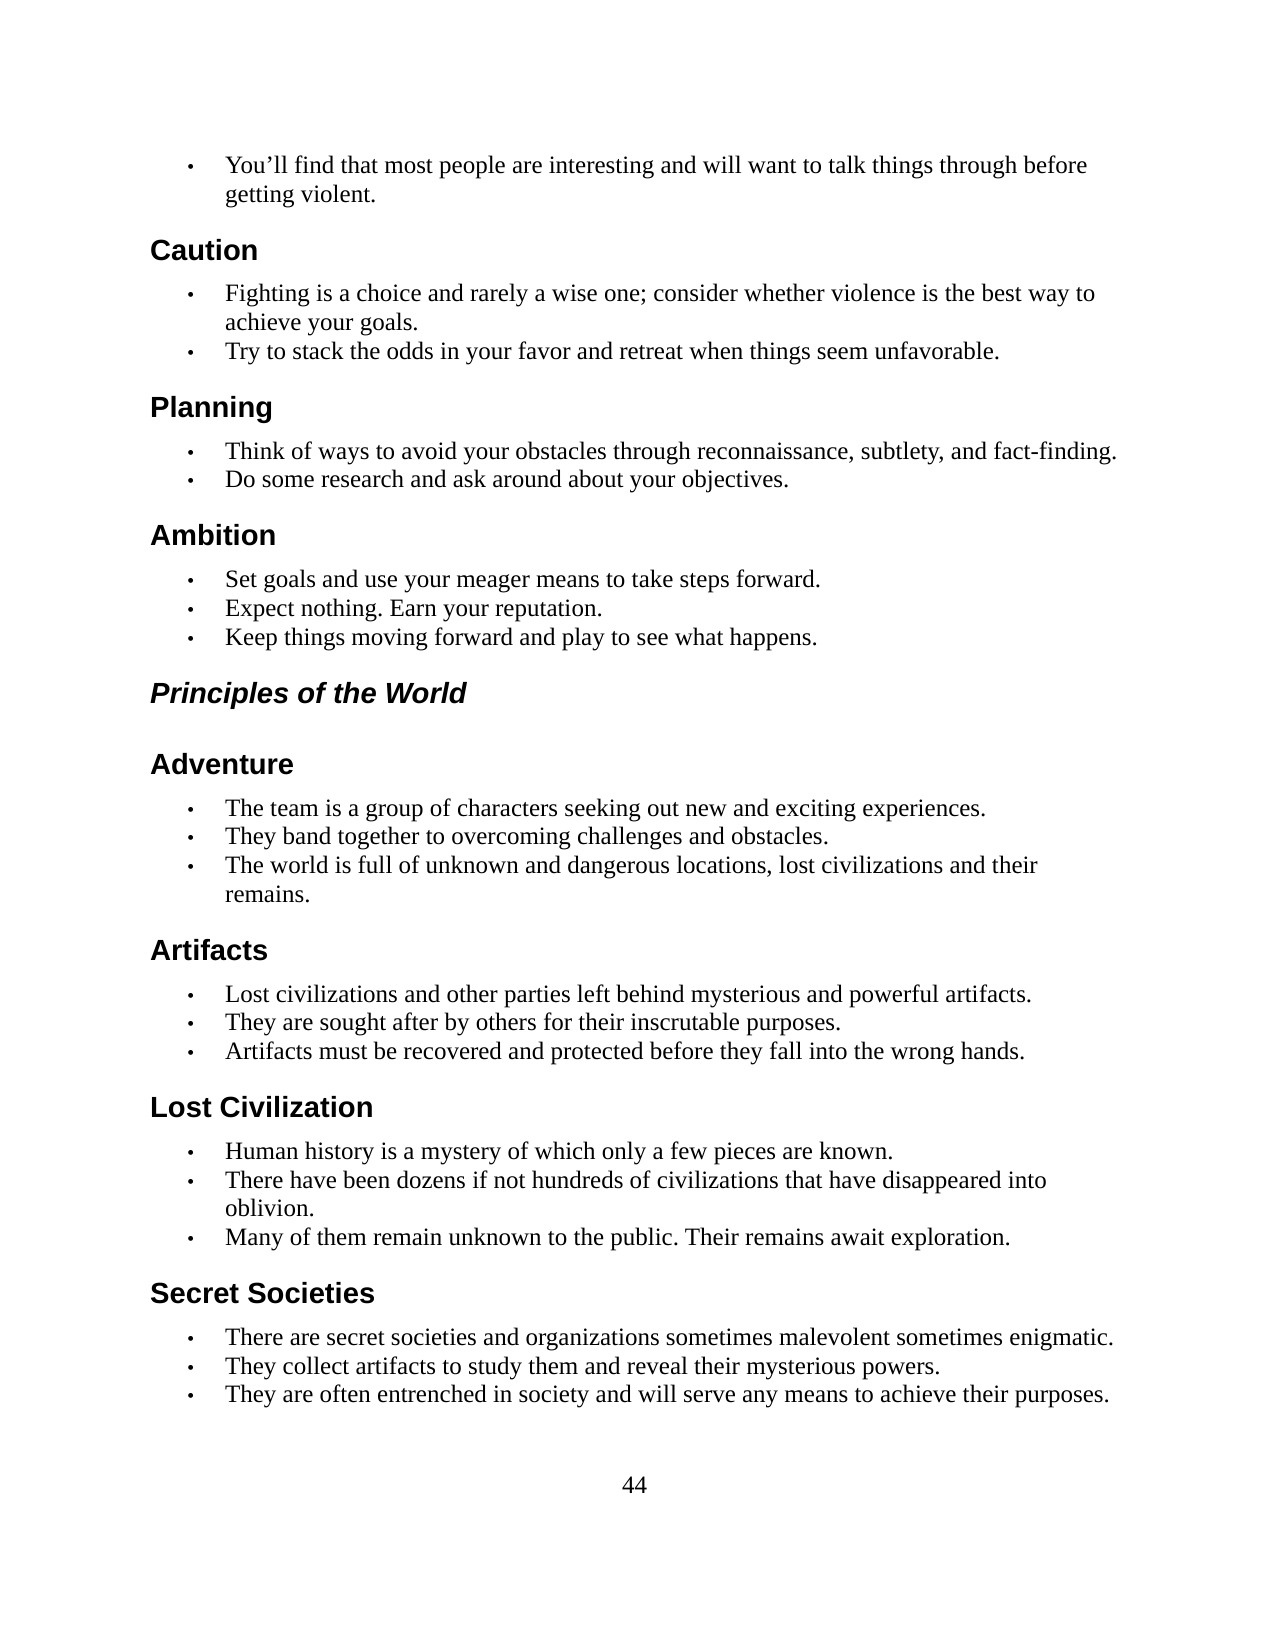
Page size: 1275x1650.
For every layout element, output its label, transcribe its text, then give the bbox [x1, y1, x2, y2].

list Think of ways to avoid your obstacles through reconnaissance, subtlety, and fact-finding. [187, 436, 1125, 464]
list They are often entrenched in society and will serve any means to achieve their purposes. [187, 1379, 1125, 1408]
list Many of them remain unknown to the public. Their remains await exploration. [187, 1222, 1125, 1251]
subtitle Planning [150, 390, 1125, 423]
subtitle Principles of the World [150, 676, 1125, 709]
list Expect nothing. Earn your reputation. [187, 593, 1125, 622]
list They are sought after by others for their inscrutable purposes. [187, 1007, 1125, 1036]
list Human history is a mystery of which only a few pieces are known. [187, 1136, 1125, 1165]
list You’ll find that most people are interesting and will want to talk things through before getting violent. [187, 150, 1125, 207]
list There are secret societies and organizations sometimes malevolent sometimes enigmatic. [187, 1322, 1125, 1351]
list Lost civilizations and other parties left behind mysterious and powerful artifacts. [187, 979, 1125, 1007]
subtitle Secret Societies [150, 1276, 1125, 1309]
list Try to stack the odds in your favor and retreat when things seem unfavorable. [187, 336, 1125, 365]
list Set goals and use your meager means to take steps forward. [187, 564, 1125, 593]
list Artifacts must be recovered and protected before they fall into the wrong hands. [187, 1036, 1125, 1065]
subtitle Caution [150, 232, 1125, 266]
subtitle Ambition [150, 518, 1125, 552]
list They band together to overcoming challenges and obstacles. [187, 821, 1125, 850]
subtitle Artifacts [150, 933, 1125, 966]
list Keep things moving forward and play to see what happens. [187, 622, 1125, 651]
subtitle Lost Civilization [150, 1090, 1125, 1123]
list The world is full of unknown and dangerous locations, lost civilizations and their remains. [187, 850, 1125, 908]
list The team is a group of characters seeking out new and exciting experiences. [187, 793, 1125, 821]
list Fighting is a choice and rarely a wise one; consider whether violence is the best way to achieve your goals. [187, 278, 1125, 336]
list They collect artifacts to study them and reveal their mysterious powers. [187, 1351, 1125, 1379]
list There have been dozens if not hundreds of civilizations that have disappeared into oblivion. [187, 1165, 1125, 1222]
subtitle Adventure [150, 747, 1125, 780]
list Do some research and ask around about your objectives. [187, 464, 1125, 493]
